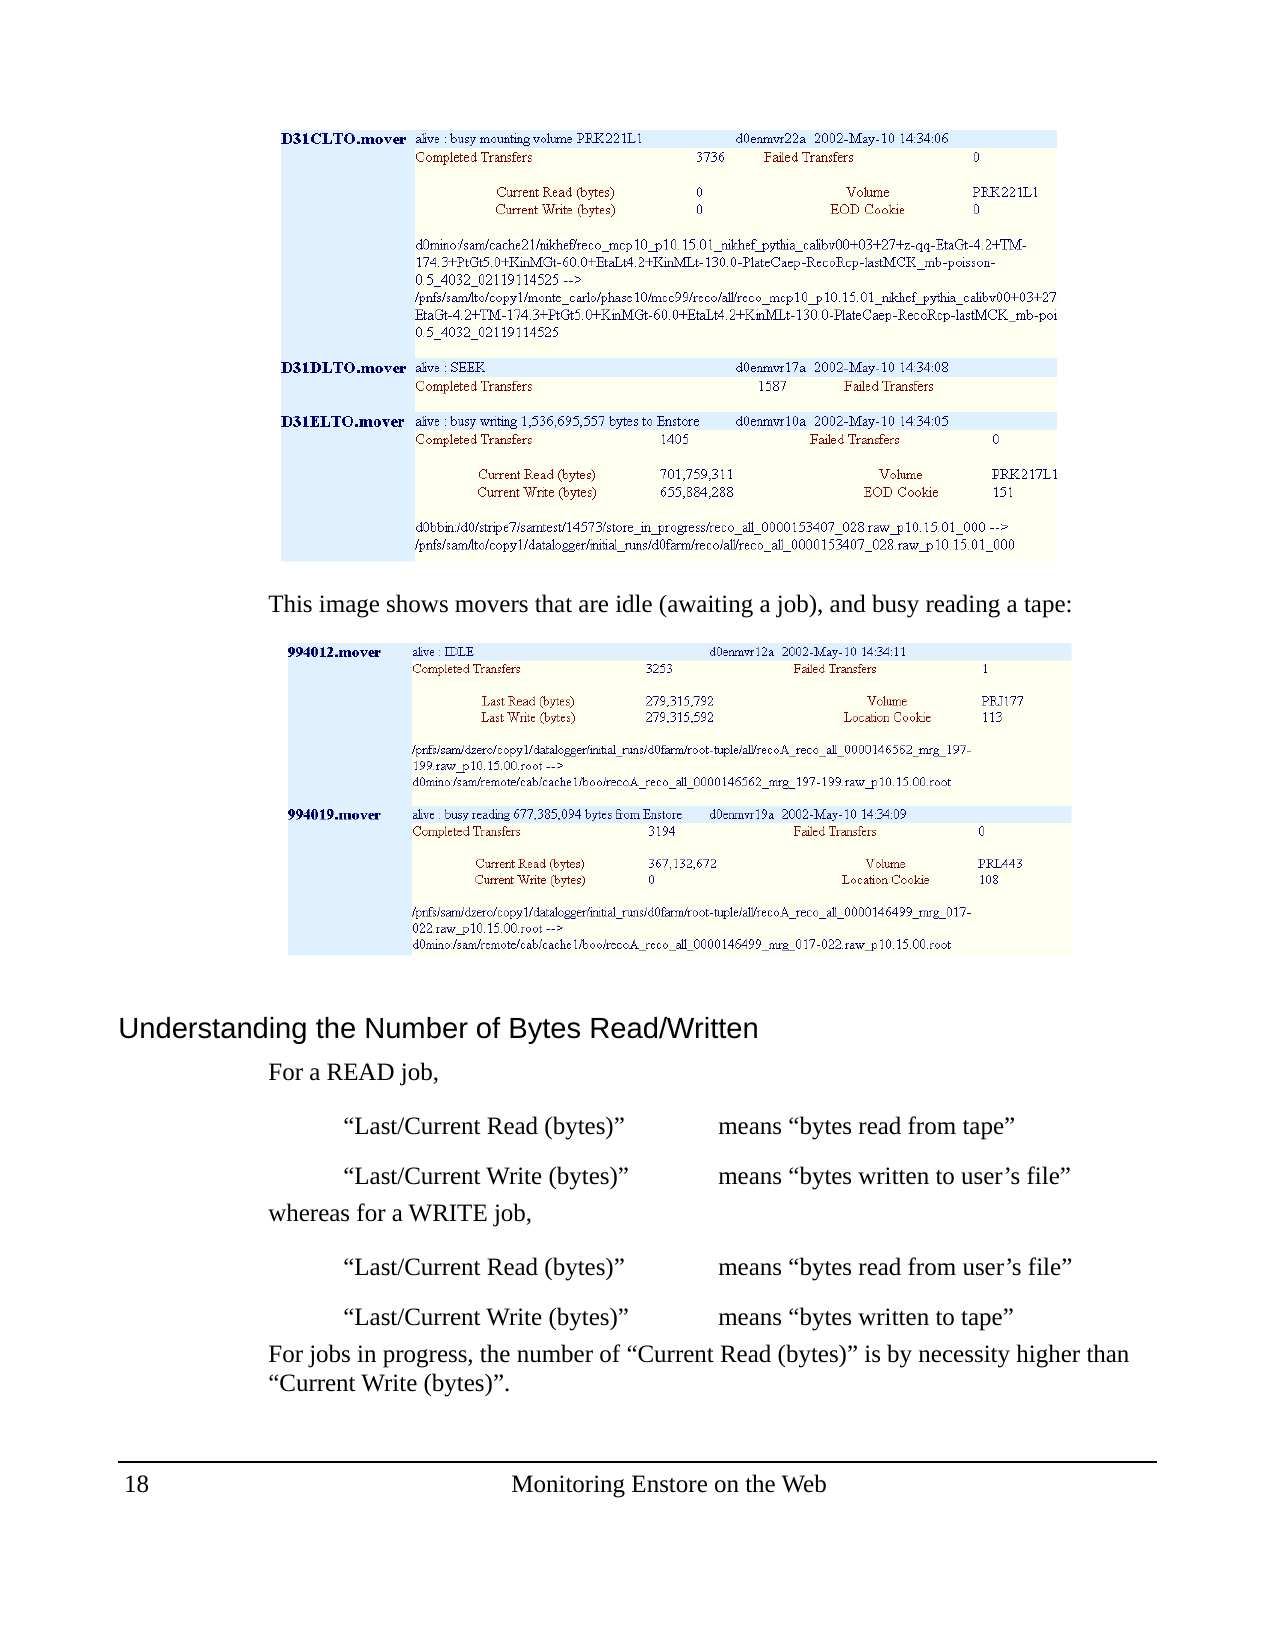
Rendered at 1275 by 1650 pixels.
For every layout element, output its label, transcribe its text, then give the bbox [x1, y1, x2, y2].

text “Last/Current Write (bytes)” means “bytes written to user’s file” [343, 1160, 1157, 1189]
text “Last/Current Write (bytes)” means “bytes written to tape” [343, 1302, 1157, 1331]
subtitle Understanding the Number of Bytes Read/Written [118, 1011, 1157, 1044]
text “Last/Current Read (bytes)” means “bytes read from tape” [343, 1110, 1157, 1139]
text This image shows movers that are idle (awaiting a job), and busy reading a tape: movers_idle.gif 162 [268, 589, 1157, 618]
text This next image shows movers that are busy mounting, seeking and writing tapes. The pnfs and user filenames are given as appropriate: moversbusy.gif 162 [268, 118, 1157, 576]
text “Last/Current Read (bytes)” means “bytes read from user’s file” [343, 1252, 1157, 1281]
text For jobs in progress, the number of “Current Read (bytes)” is by necessity higher than “Current Write (bytes)”. [268, 1339, 1157, 1397]
text For a READ job, [268, 1057, 1157, 1085]
text whereas for a WRITE job, [268, 1198, 1157, 1227]
